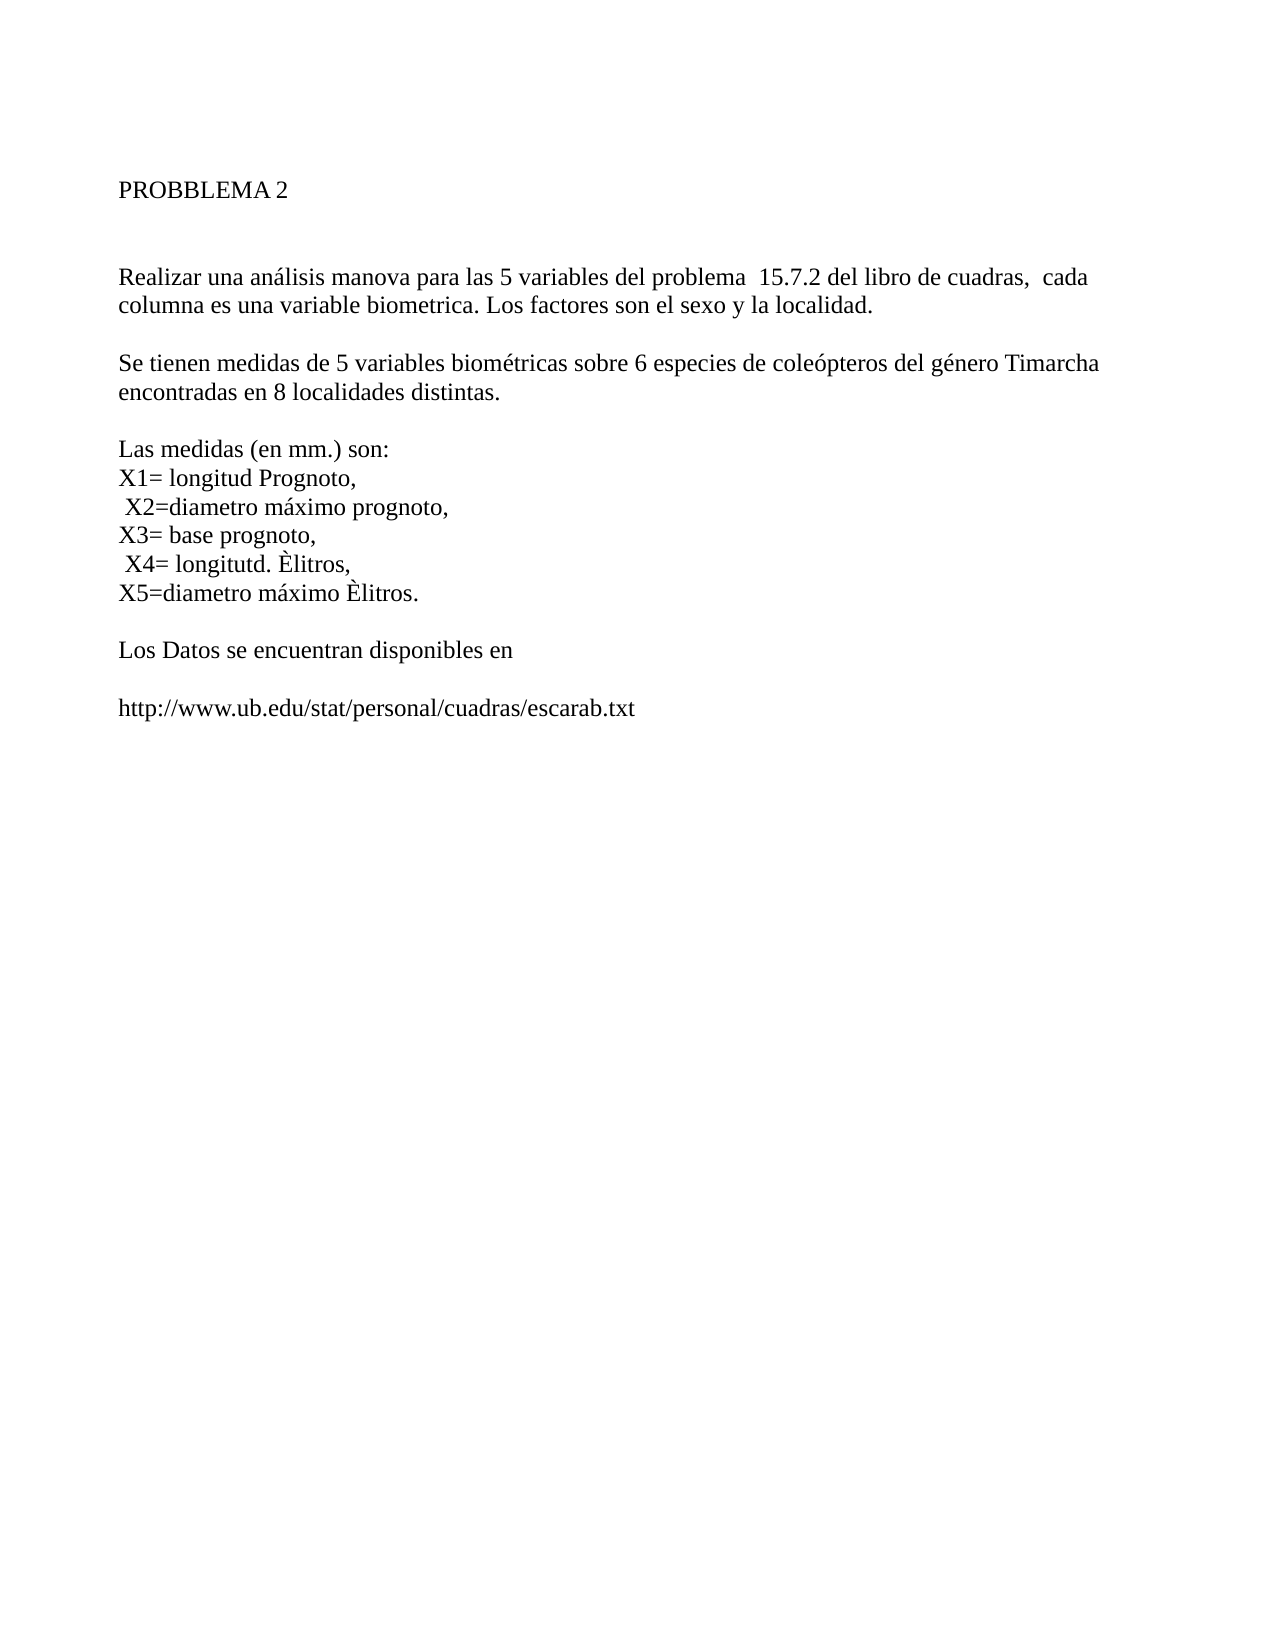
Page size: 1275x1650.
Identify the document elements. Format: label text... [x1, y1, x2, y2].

text X5=diametro máximo Èlitros. [118, 578, 1157, 607]
text X4= longitutd. Èlitros, [118, 549, 1157, 578]
text X3= base prognoto, [118, 521, 1157, 549]
text Las medidas (en mm.) son: [118, 434, 1157, 463]
text PROBBLEMA 2 [118, 176, 1157, 204]
text http://www.ub.edu/stat/personal/cuadras/escarab.txt [118, 693, 1157, 722]
text X1= longitud Prognoto, [118, 463, 1157, 492]
text Realizar una análisis manova para las 5 variables del problema 15.7.2 del libro de cuadras, cada columna es una variable biometrica. Los factores son el sexo y la localidad. [118, 262, 1157, 319]
text Los Datos se encuentran disponibles en [118, 636, 1157, 664]
text X2=diametro máximo prognoto, [118, 492, 1157, 521]
text Se tienen medidas de 5 variables biométricas sobre 6 especies de coleópteros del género Timarcha encontradas en 8 localidades distintas. [118, 348, 1157, 406]
